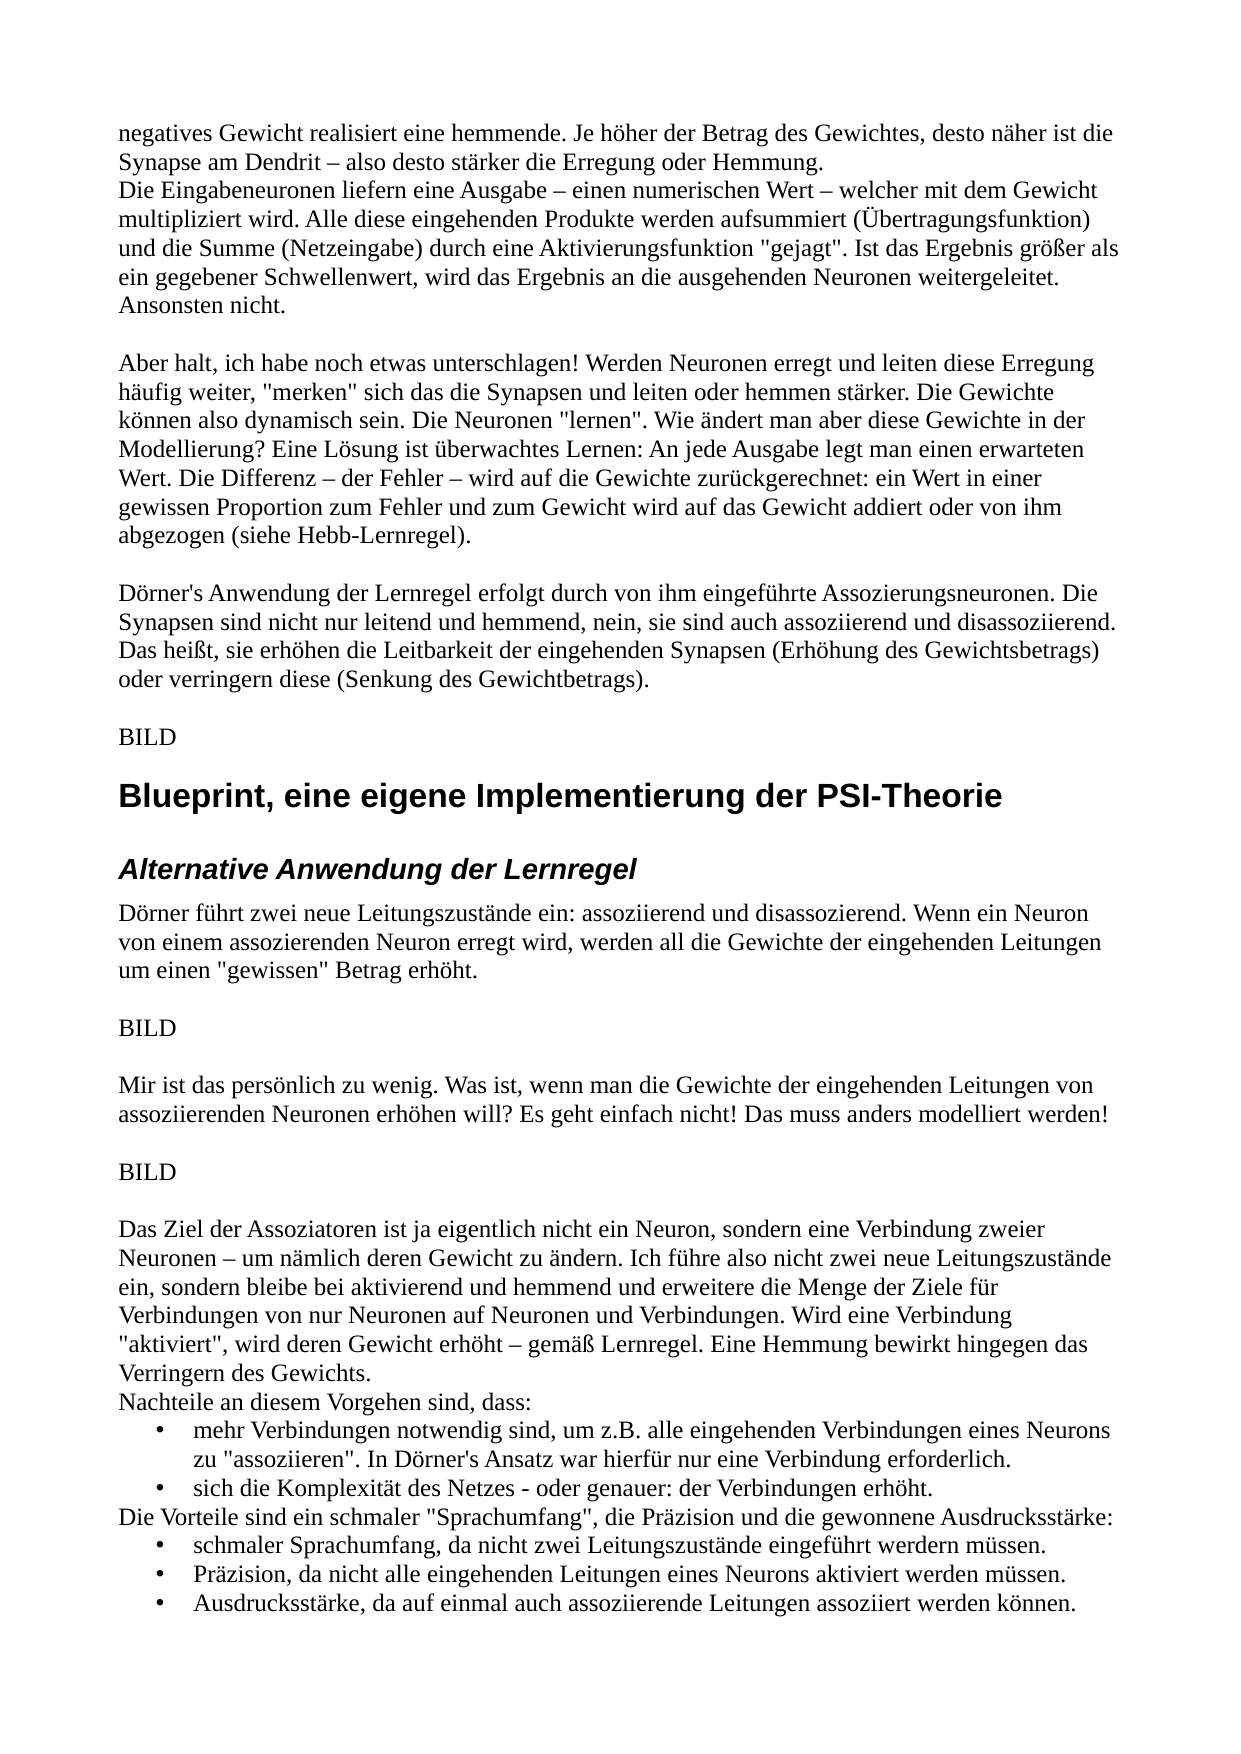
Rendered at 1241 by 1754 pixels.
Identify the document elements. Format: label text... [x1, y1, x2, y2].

subtitle Blueprint, eine eigene Implementierung der PSI-Theorie [118, 776, 1122, 814]
subtitle Alternative Anwendung der Lernregel [118, 852, 1122, 885]
list schmaler Sprachumfang, da nicht zwei Leitungszustände eingeführt werdern müssen. [156, 1530, 1122, 1559]
list sich die Komplexität des Netzes - oder genauer: der Verbindungen erhöht. [156, 1473, 1122, 1502]
text Das Ziel der Assoziatoren ist ja eigentlich nicht ein Neuron, sondern eine Verbindung zweier Neuronen – um nämlich deren Gewicht zu ändern. Ich führe also nicht zwei neue Leitungszustände ein, sondern bleibe bei aktivierend und hemmend und erweitere die Menge der Ziele für Verbindungen von nur Neuronen auf Neuronen und Verbindungen. Wird eine Verbindung "aktiviert", wird deren Gewicht erhöht – gemäß Lernregel. Eine Hemmung bewirkt hingegen das Verringern des Gewichts. [118, 1214, 1122, 1387]
text BILD [118, 1157, 1122, 1185]
text Die Vorteile sind ein schmaler "Sprachumfang", die Präzision und die gewonnene Ausdrucksstärke: [118, 1502, 1122, 1530]
text Nachteile an diesem Vorgehen sind, dass: [118, 1387, 1122, 1415]
text Dörner's Anwendung der Lernregel erfolgt durch von ihm eingeführte Assozierungsneuronen. Die Synapsen sind nicht nur leitend und hemmend, nein, sie sind auch assoziierend und disassoziierend. Das heißt, sie erhöhen die Leitbarkeit der eingehenden Synapsen (Erhöhung des Gewichtsbetrags) oder verringern diese (Senkung des Gewichtbetrags). [118, 578, 1122, 693]
text negatives Gewicht realisiert eine hemmende. Je höher der Betrag des Gewichtes, desto näher ist die Synapse am Dendrit – also desto stärker die Erregung oder Hemmung. Die Eingabeneuronen liefern eine Ausgabe – einen numerischen Wert – welcher mit dem Gewicht multipliziert wird. Alle diese eingehenden Produkte werden aufsummiert (Übertragungsfunktion) und die Summe (Netzeingabe) durch eine Aktivierungsfunktion "gejagt". Ist das Ergebnis größer als ein gegebener Schwellenwert, wird das Ergebnis an die ausgehenden Neuronen weitergeleitet. Ansonsten nicht. [118, 118, 1122, 319]
text Aber halt, ich habe noch etwas unterschlagen! Werden Neuronen erregt und leiten diese Erregung häufig weiter, "merken" sich das die Synapsen und leiten oder hemmen stärker. Die Gewichte können also dynamisch sein. Die Neuronen "lernen". Wie ändert man aber diese Gewichte in der Modellierung? Eine Lösung ist überwachtes Lernen: An jede Ausgabe legt man einen erwarteten Wert. Die Differenz – der Fehler – wird auf die Gewichte zurückgerechnet: ein Wert in einer gewissen Proportion zum Fehler und zum Gewicht wird auf das Gewicht addiert oder von ihm abgezogen (siehe Hebb-Lernregel). [118, 348, 1122, 549]
text BILD [118, 1013, 1122, 1042]
text Dörner führt zwei neue Leitungszustände ein: assoziierend und disassozierend. Wenn ein Neuron von einem assozierenden Neuron erregt wird, werden all die Gewichte der eingehenden Leitungen um einen "gewissen" Betrag erhöht. [118, 898, 1122, 984]
text BILD [118, 722, 1122, 751]
list mehr Verbindungen notwendig sind, um z.B. alle eingehenden Verbindungen eines Neurons zu "assoziieren". In Dörner's Ansatz war hierfür nur eine Verbindung erforderlich. [156, 1415, 1122, 1473]
list Ausdrucksstärke, da auf einmal auch assoziierende Leitungen assoziiert werden können. [156, 1588, 1122, 1617]
text Mir ist das persönlich zu wenig. Was ist, wenn man die Gewichte der eingehenden Leitungen von assoziierenden Neuronen erhöhen will? Es geht einfach nicht! Das muss anders modelliert werden! [118, 1070, 1122, 1128]
list Präzision, da nicht alle eingehenden Leitungen eines Neurons aktiviert werden müssen. [156, 1559, 1122, 1588]
